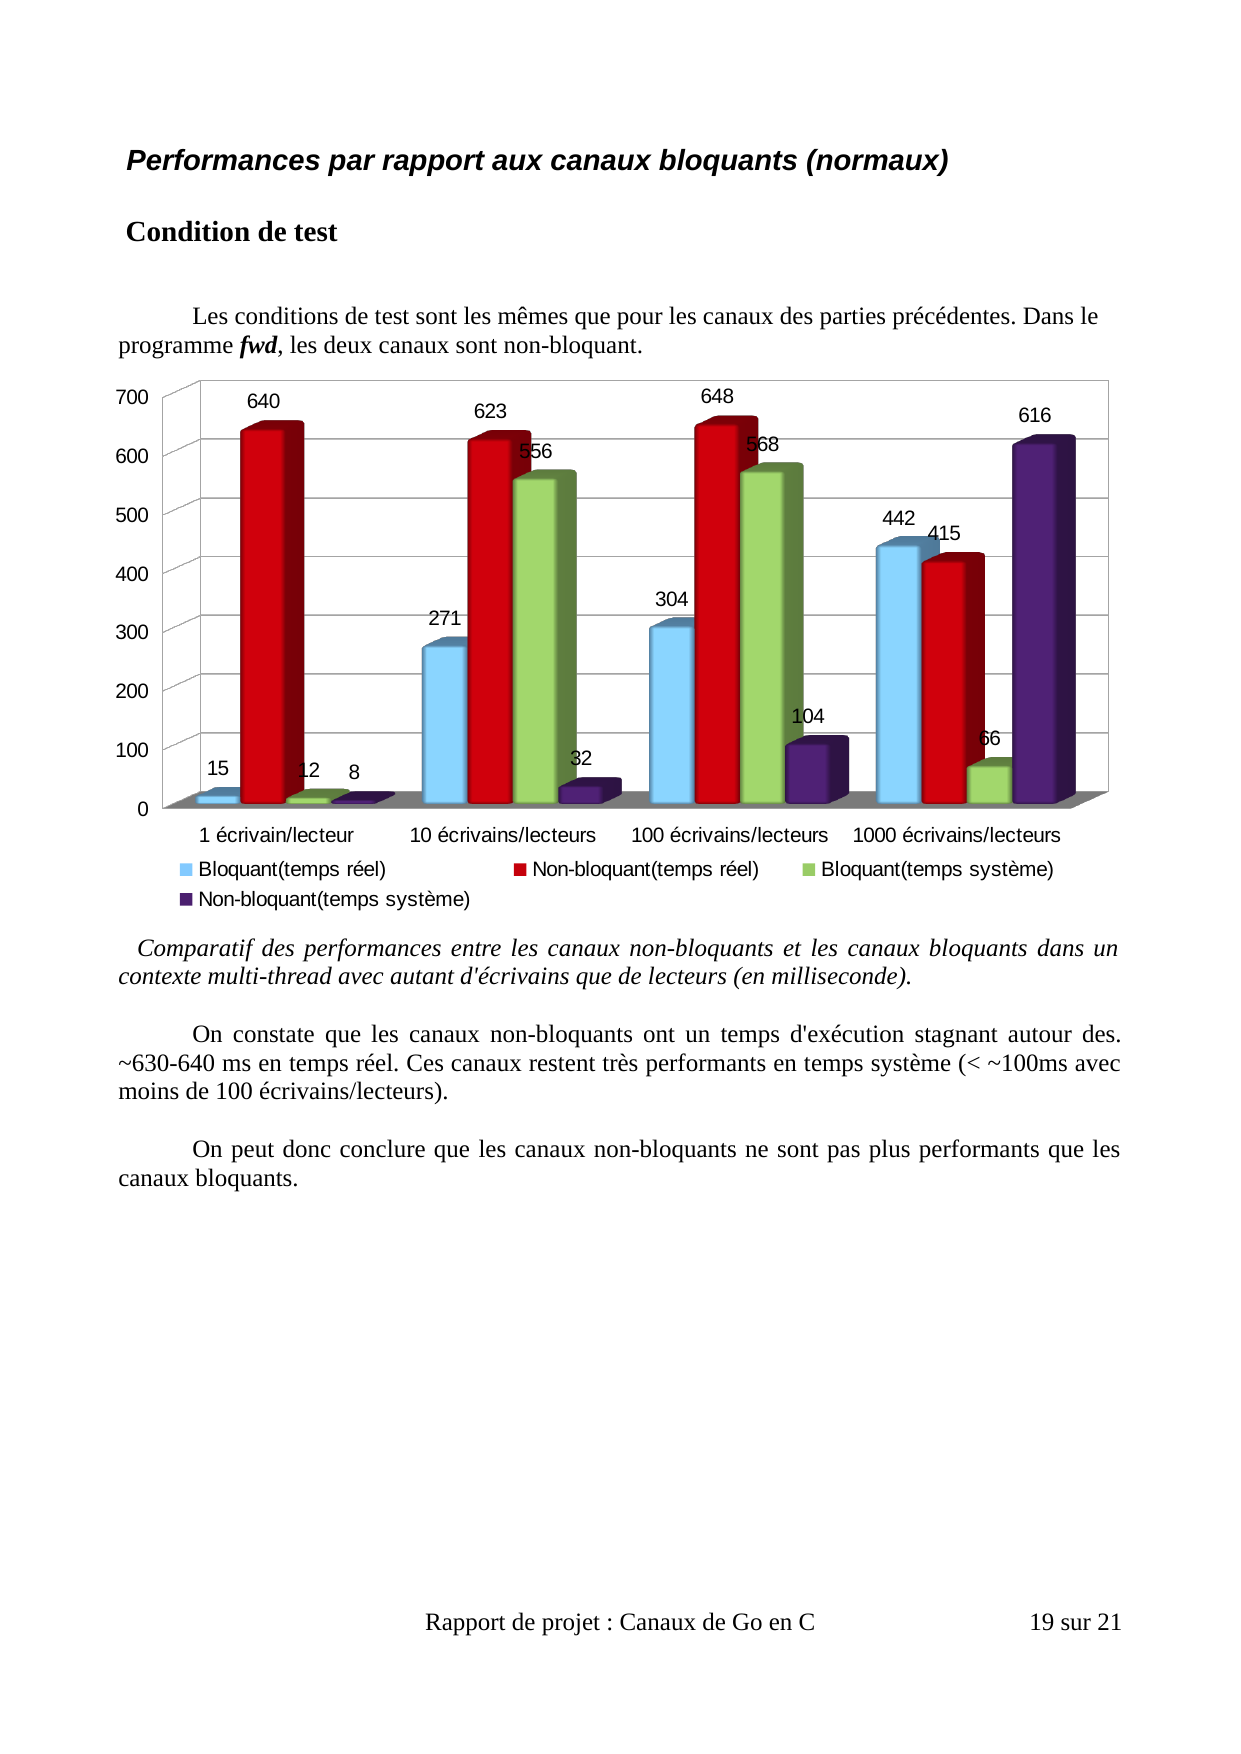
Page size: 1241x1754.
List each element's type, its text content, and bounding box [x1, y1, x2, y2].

text Les conditions de test sont les mêmes que pour les canaux des parties précédentes. Dans le programme fwd, les deux canaux sont non-bloquant. [118, 301, 1122, 359]
subtitle Performances par rapport aux canaux bloquants (normaux) [118, 143, 1122, 177]
subtitle Condition de test [118, 214, 1122, 248]
text Comparatif des performances entre les canaux non-bloquants et les canaux bloquants dans un contexte multi-thread avec autant d'écrivains que de lecteurs (en milliseconde). [118, 371, 1122, 990]
text On peut donc conclure que les canaux non-bloquants ne sont pas plus performants que les canaux bloquants. [118, 1134, 1122, 1191]
text On constate que les canaux non-bloquants ont un temps d'exécution stagnant autour des. ~630-640 ms en temps réel. Ces canaux restent très performants en temps système (< ~100ms avec moins de 100 écrivains/lecteurs). [118, 1019, 1122, 1105]
